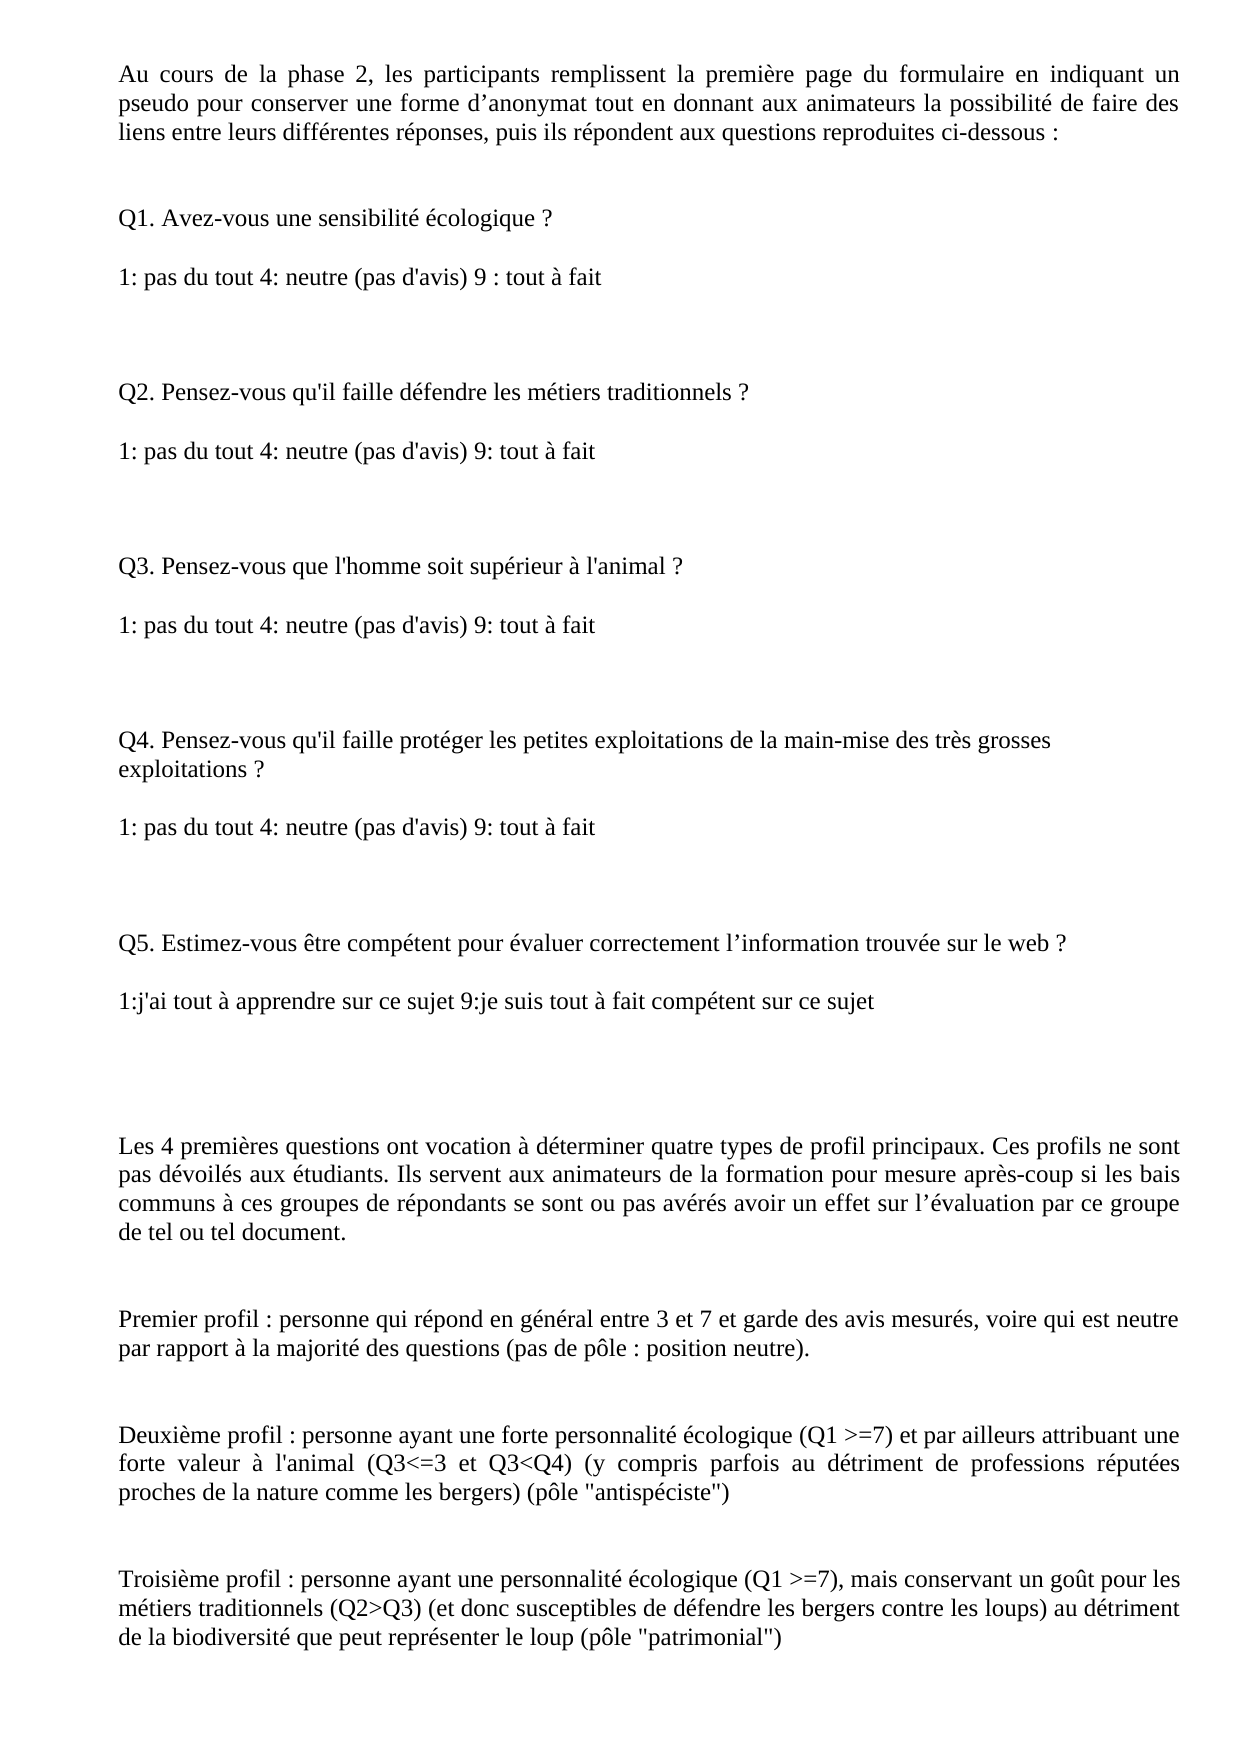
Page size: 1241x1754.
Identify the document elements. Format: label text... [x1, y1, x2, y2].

text Les 4 premières questions ont vocation à déterminer quatre types de profil principaux. Ces profils ne sont pas dévoilés aux étudiants. Ils servent aux animateurs de la formation pour mesure après-coup si les bais communs à ces groupes de répondants se sont ou pas avérés avoir un effet sur l’évaluation par ce groupe de tel ou tel document. [118, 1044, 1181, 1246]
text 1:j'ai tout à apprendre sur ce sujet 9:je suis tout à fait compétent sur ce sujet [118, 986, 1181, 1015]
text Q3. Pensez-vous que l'homme soit supérieur à l'animal ? [118, 494, 1181, 580]
text Troisième profil : personne ayant une personnalité écologique (Q1 >=7), mais conservant un goût pour les métiers traditionnels (Q2>Q3) (et donc susceptibles de défendre les bergers contre les loups) au détriment de la biodiversité que peut représenter le loup (pôle "patrimonial") [118, 1536, 1181, 1651]
text Q2. Pensez-vous qu'il faille défendre les métiers traditionnels ? [118, 320, 1181, 406]
text 1: pas du tout 4: neutre (pas d'avis) 9: tout à fait [118, 610, 1181, 638]
text Q1. Avez-vous une sensibilité écologique ? [118, 175, 1181, 232]
text Q5. Estimez-vous être compétent pour évaluer correctement l’information trouvée sur le web ? [118, 871, 1181, 957]
text Deuxième profil : personne ayant une forte personnalité écologique (Q1 >=7) et par ailleurs attribuant une forte valeur à l'animal (Q3<=3 et Q3<Q4) (y compris parfois au détriment de professions réputées proches de la nature comme les bergers) (pôle "antispéciste") [118, 1391, 1181, 1506]
text Premier profil : personne qui répond en général entre 3 et 7 et garde des avis mesurés, voire qui est neutre par rapport à la majorité des questions (pas de pôle : position neutre). [118, 1275, 1181, 1362]
text Au cours de la phase 2, les participants remplissent la première page du formulaire en indiquant un pseudo pour conserver une forme d’anonymat tout en donnant aux animateurs la possibilité de faire des liens entre leurs différentes réponses, puis ils répondent aux questions reproduites ci-dessous : [118, 59, 1181, 145]
text 1: pas du tout 4: neutre (pas d'avis) 9 : tout à fait [118, 262, 1181, 291]
text Q4. Pensez-vous qu'il faille protéger les petites exploitations de la main-mise des très grosses exploitations ? [118, 668, 1181, 783]
text 1: pas du tout 4: neutre (pas d'avis) 9: tout à fait [118, 436, 1181, 464]
text 1: pas du tout 4: neutre (pas d'avis) 9: tout à fait [118, 812, 1181, 841]
